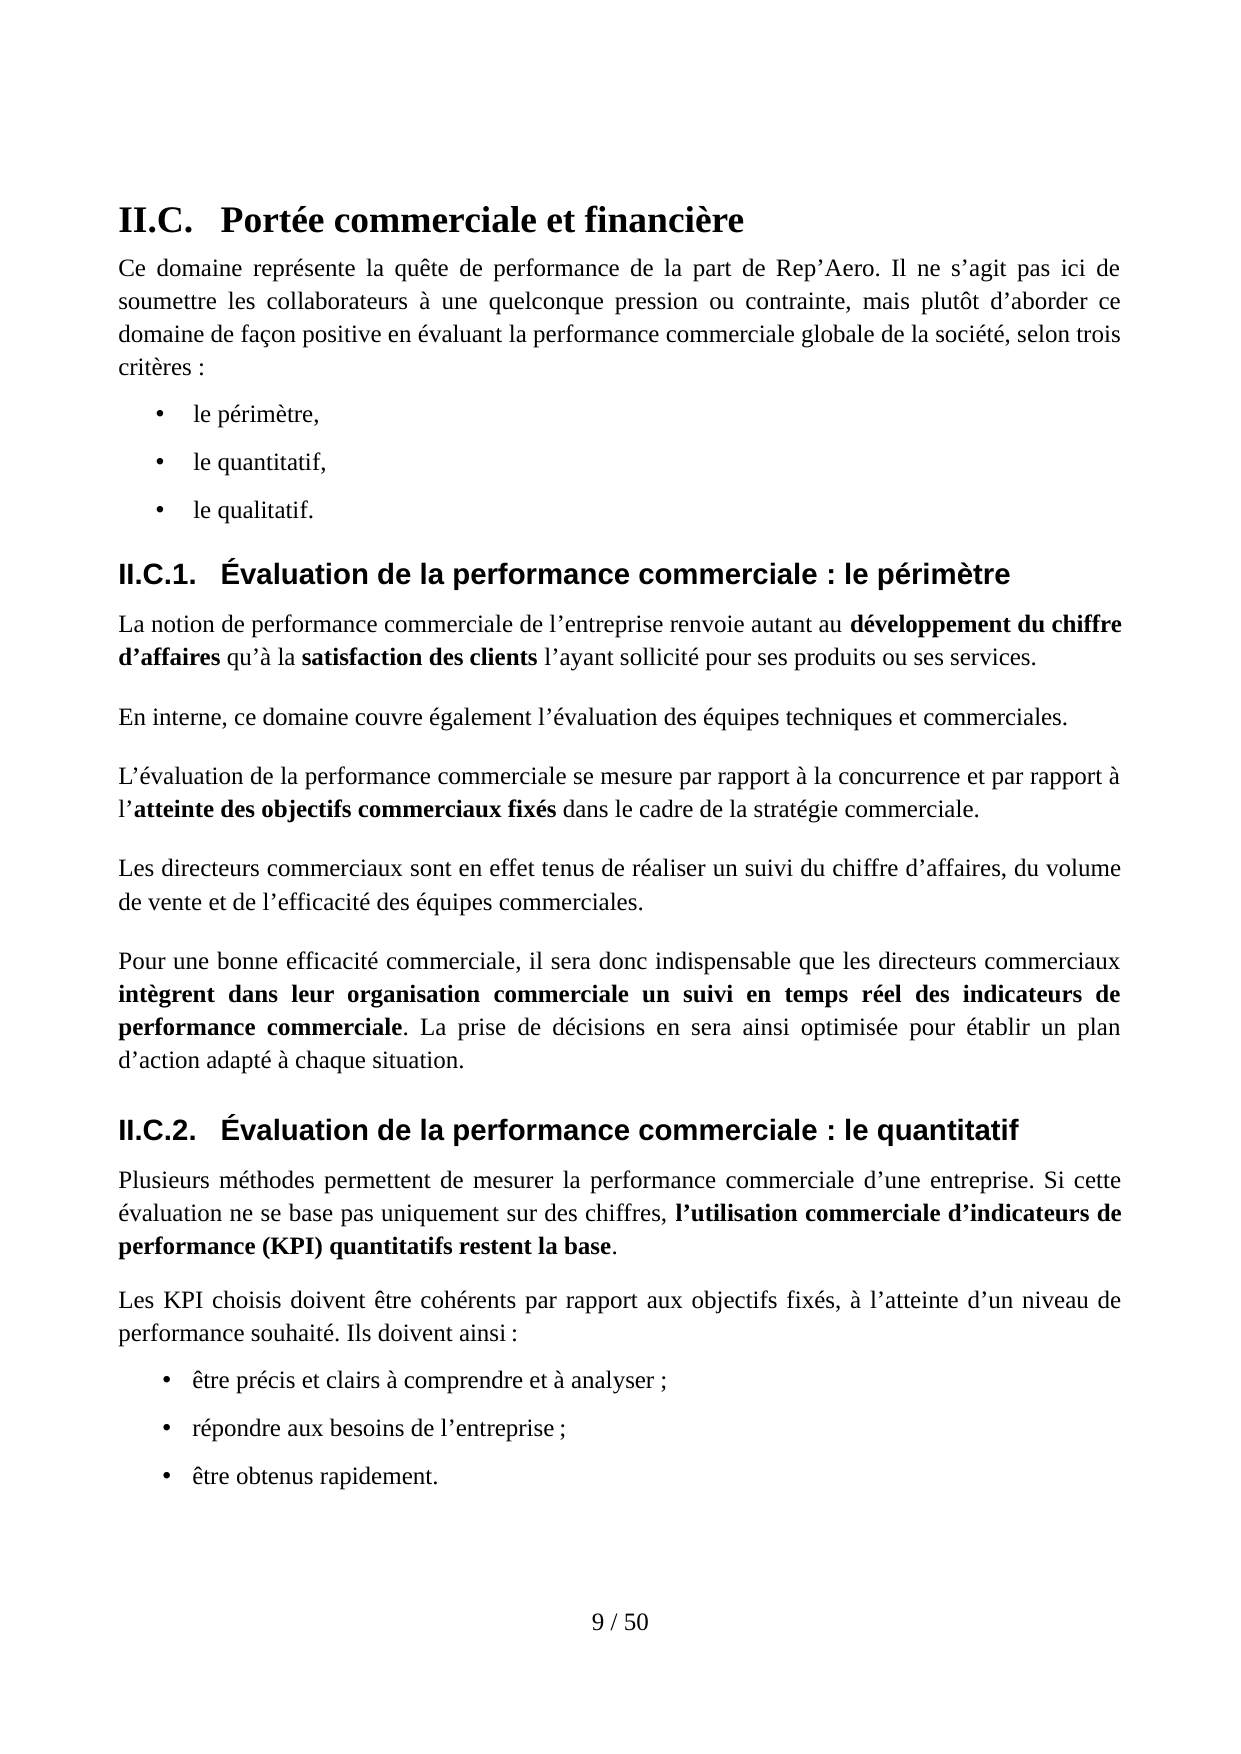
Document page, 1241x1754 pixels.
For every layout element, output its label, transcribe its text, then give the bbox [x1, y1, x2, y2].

subtitle Portée commerciale et financière [118, 197, 1122, 240]
text La notion de performance commerciale de l’entreprise renvoie autant au développement du chiffre d’affaires qu’à la satisfaction des clients l’ayant sollicité pour ses produits ou ses services. [118, 609, 1122, 671]
text En interne, ce domaine couvre également l’évaluation des équipes techniques et commerciales. [118, 702, 1122, 730]
list le qualitatif. [156, 495, 1122, 523]
subtitle Évaluation de la performance commerciale : le périmètre [118, 557, 1122, 591]
list répondre aux besoins de l’entreprise ; [162, 1413, 1122, 1442]
text L’évaluation de la performance commerciale se mesure par rapport à la concurrence et par rapport à l’atteinte des objectifs commerciaux fixés dans le cadre de la stratégie commerciale. [118, 761, 1122, 823]
list le périmètre, [156, 399, 1122, 428]
subtitle Évaluation de la performance commerciale : le quantitatif [118, 1113, 1122, 1147]
list être précis et clairs à comprendre et à analyser ; [162, 1366, 1122, 1394]
text Ce domaine représente la quête de performance de la part de Rep’Aero. Il ne s’agit pas ici de soumettre les collaborateurs à une quelconque pression ou contrainte, mais plutôt d’aborder ce domaine de façon positive en évaluant la performance commerciale globale de la société, selon trois critères : [118, 253, 1122, 381]
text Les KPI choisis doivent être cohérents par rapport aux objectifs fixés, à l’atteinte d’un niveau de performance souhaité. Ils doivent ainsi : [118, 1285, 1122, 1347]
list être obtenus rapidement. [162, 1461, 1122, 1489]
text Les directeurs commerciaux sont en effet tenus de réaliser un suivi du chiffre d’affaires, du volume de vente et de l’efficacité des équipes commerciales. [118, 853, 1122, 915]
text Plusieurs méthodes permettent de mesurer la performance commerciale d’une entreprise. Si cette évaluation ne se base pas uniquement sur des chiffres, l’utilisation commerciale d’indicateurs de performance (KPI) quantitatifs restent la base. [118, 1165, 1122, 1260]
list le quantitatif, [156, 447, 1122, 476]
text Pour une bonne efficacité commerciale, il sera donc indispensable que les directeurs commerciaux intègrent dans leur organisation commerciale un suivi en temps réel des indicateurs de performance commerciale. La prise de décisions en sera ainsi optimisée pour établir un plan d’action adapté à chaque situation. [118, 946, 1122, 1074]
